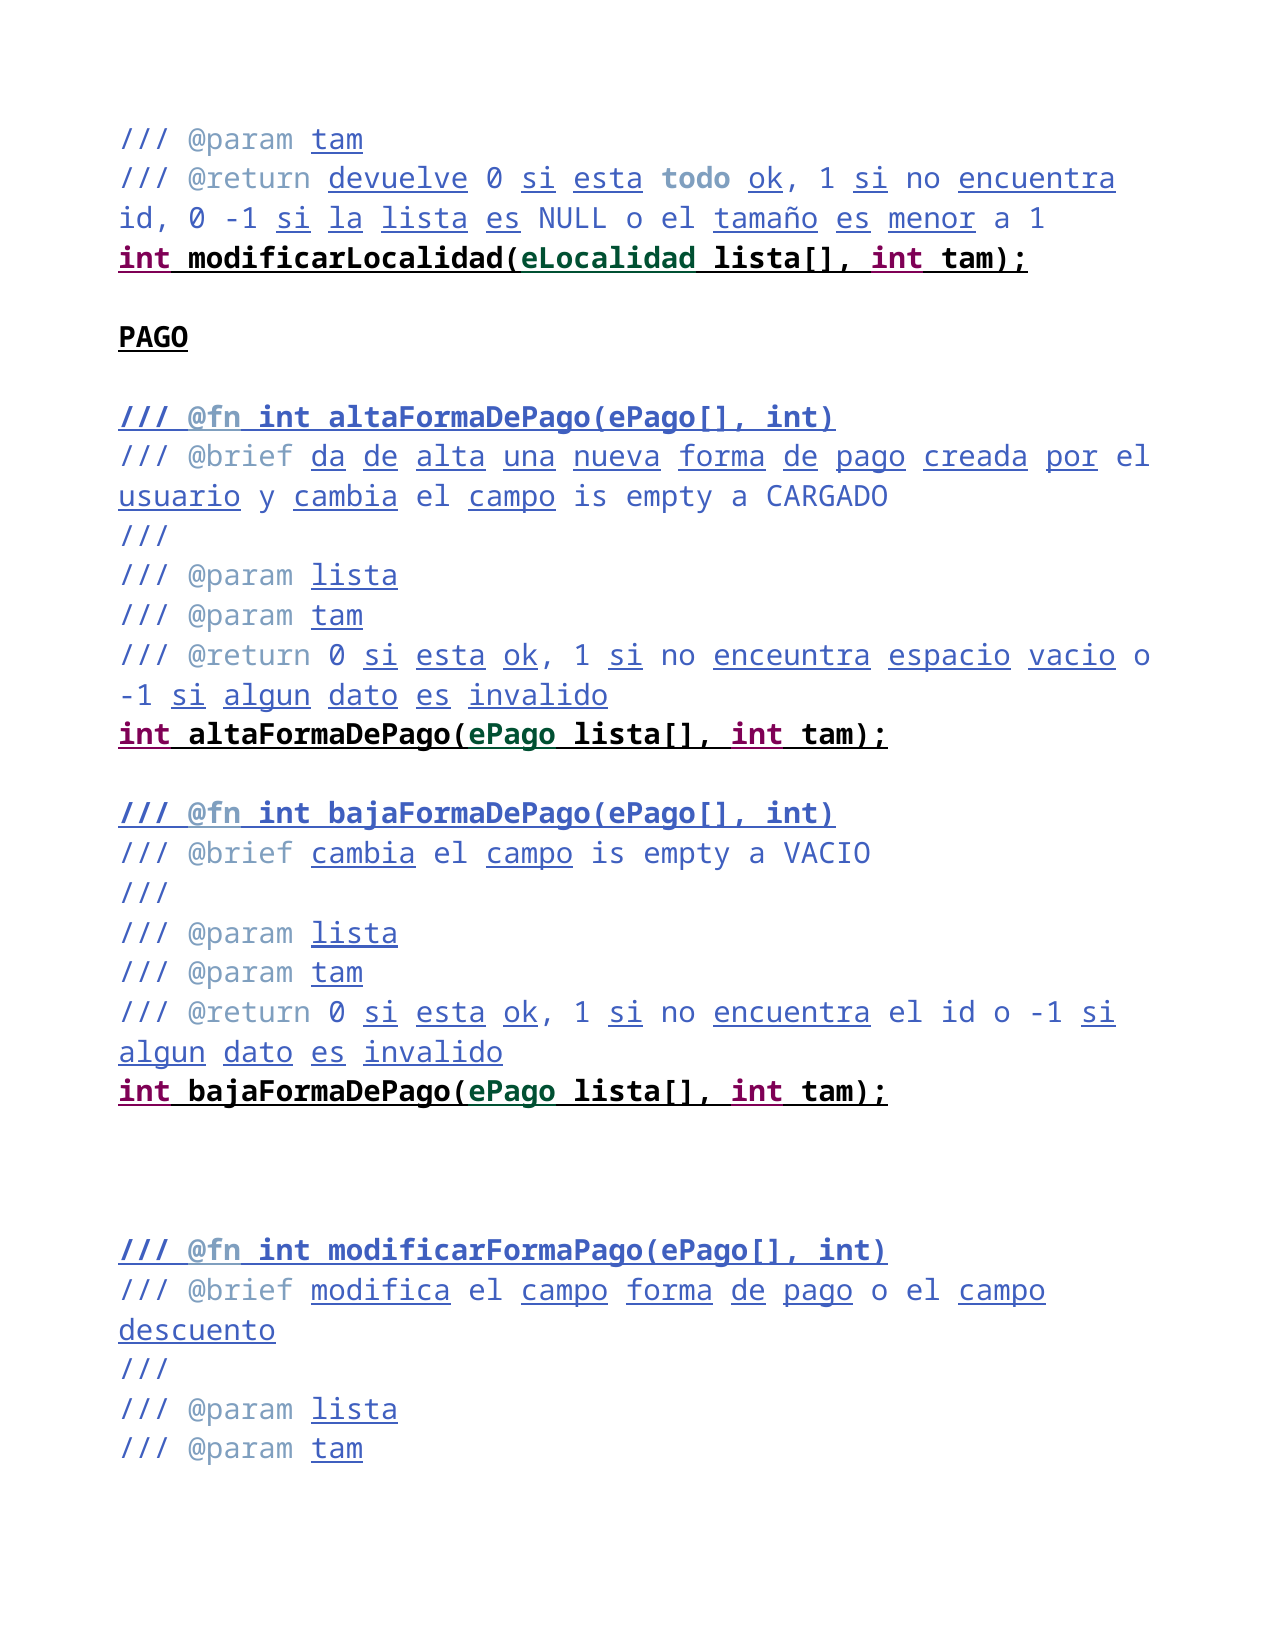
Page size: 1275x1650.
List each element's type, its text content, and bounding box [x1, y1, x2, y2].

text /// [118, 1348, 1157, 1388]
text /// @fn int modificarFormaPago(ePago[], int) [118, 1229, 1157, 1269]
text /// @param lista [118, 1388, 1157, 1428]
text /// @return 0 si esta ok, 1 si no enceuntra espacio vacio o -1 si algun dato es invalido [118, 634, 1157, 713]
text int modificarLocalidad(eLocalidad lista[], int tam); [118, 237, 1157, 277]
text PAGO [118, 317, 1157, 356]
text /// @param tam [118, 1428, 1157, 1467]
text /// @param tam [118, 118, 1157, 158]
text /// @fn int bajaFormaDePago(ePago[], int) [118, 793, 1157, 832]
text int altaFormaDePago(ePago lista[], int tam); [118, 713, 1157, 753]
text /// @param lista [118, 555, 1157, 594]
text int bajaFormaDePago(ePago lista[], int tam); [118, 1071, 1157, 1110]
text /// [118, 515, 1157, 555]
text /// @param tam [118, 952, 1157, 991]
text /// @brief da de alta una nueva forma de pago creada por el usuario y cambia el campo is empty a CARGADO [118, 436, 1157, 515]
text /// @brief cambia el campo is empty a VACIO [118, 832, 1157, 872]
text /// @param tam [118, 594, 1157, 634]
text /// @param lista [118, 912, 1157, 952]
text /// @fn int altaFormaDePago(ePago[], int) [118, 396, 1157, 436]
text /// @return 0 si esta ok, 1 si no encuentra el id o -1 si algun dato es invalido [118, 991, 1157, 1071]
text /// [118, 872, 1157, 912]
text /// @brief modifica el campo forma de pago o el campo descuento [118, 1269, 1157, 1348]
text /// @return devuelve 0 si esta todo ok, 1 si no encuentra id, 0 -1 si la lista es NULL o el tamaño es menor a 1 [118, 158, 1157, 237]
